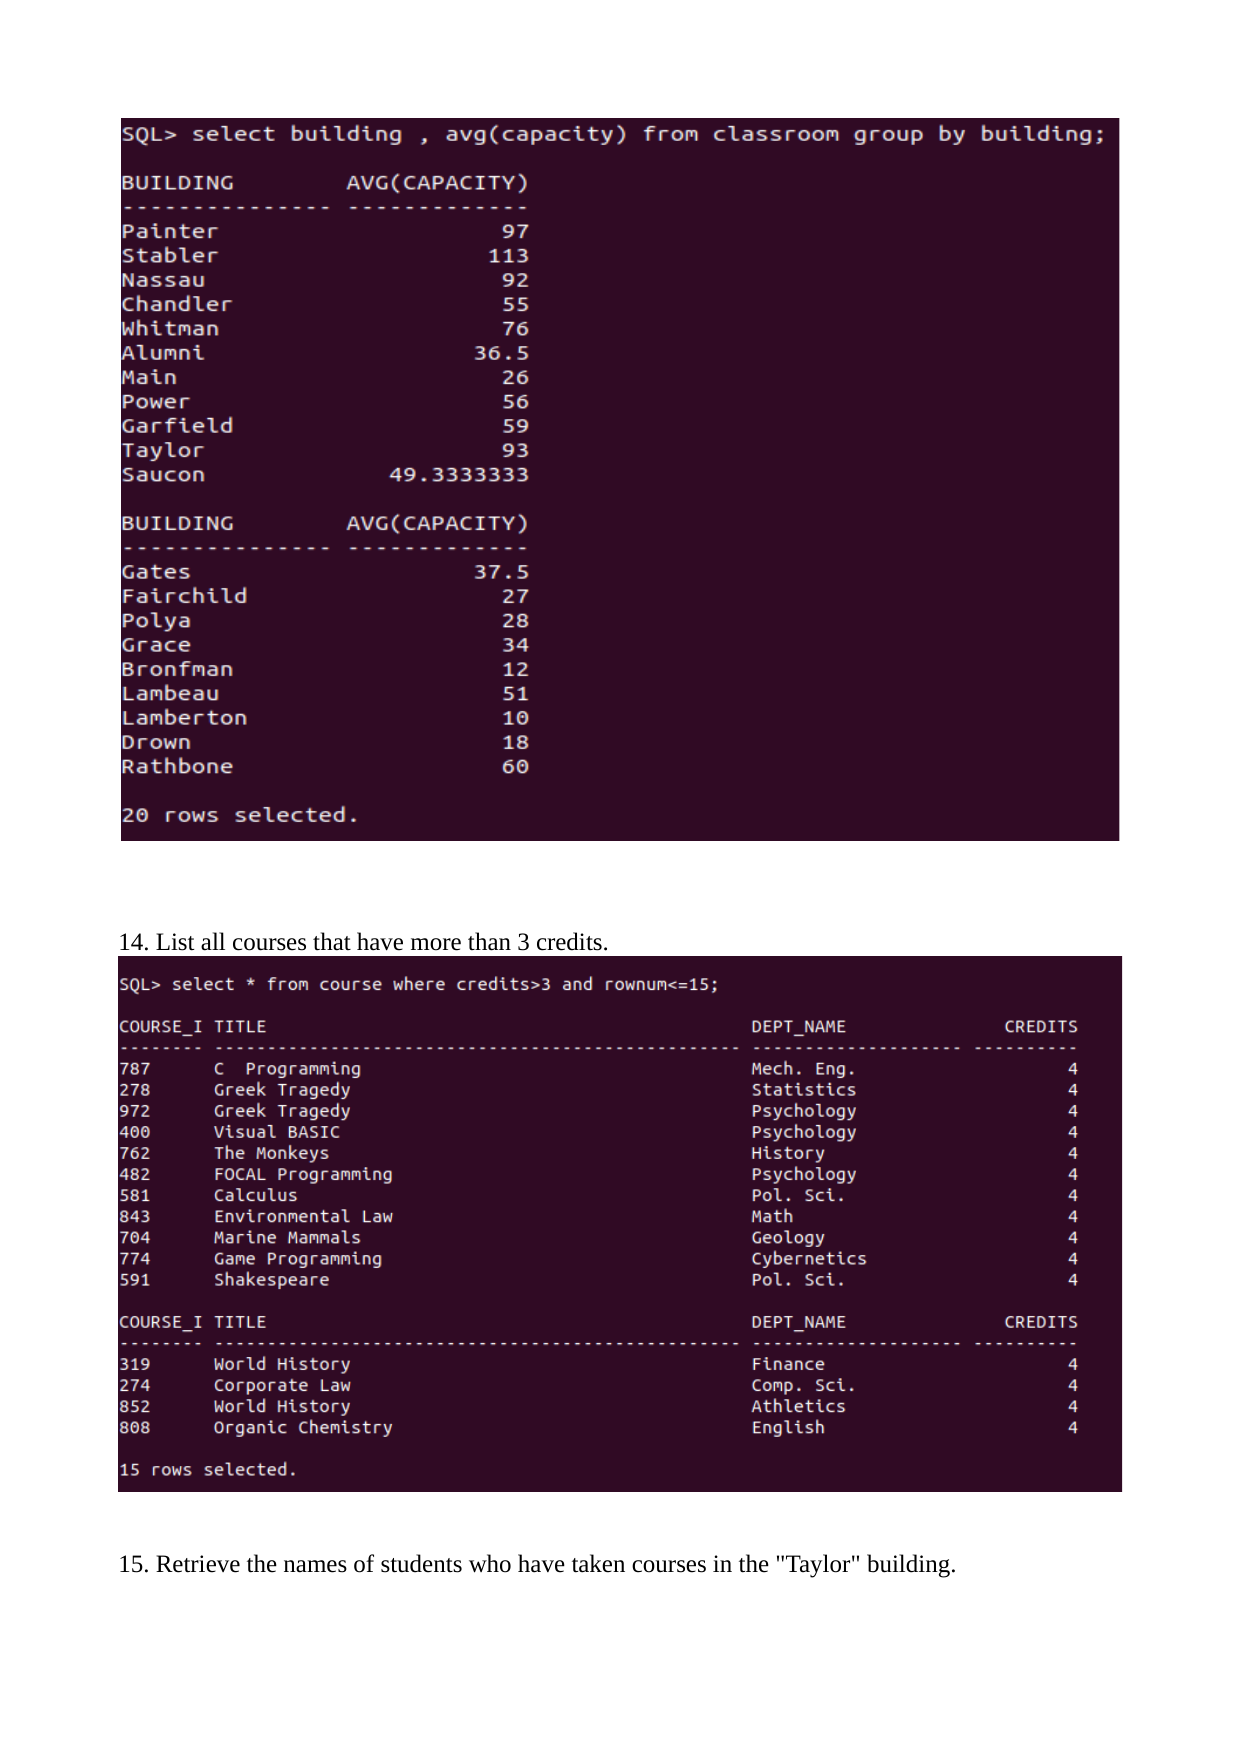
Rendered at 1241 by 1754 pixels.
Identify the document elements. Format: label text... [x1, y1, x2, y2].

picture [118, 956, 1123, 1492]
text 14. List all courses that have more than 3 credits. [118, 927, 1122, 956]
picture [121, 118, 1120, 841]
text 15. Retrieve the names of students who have taken courses in the "Taylor" building. [118, 1549, 1122, 1578]
